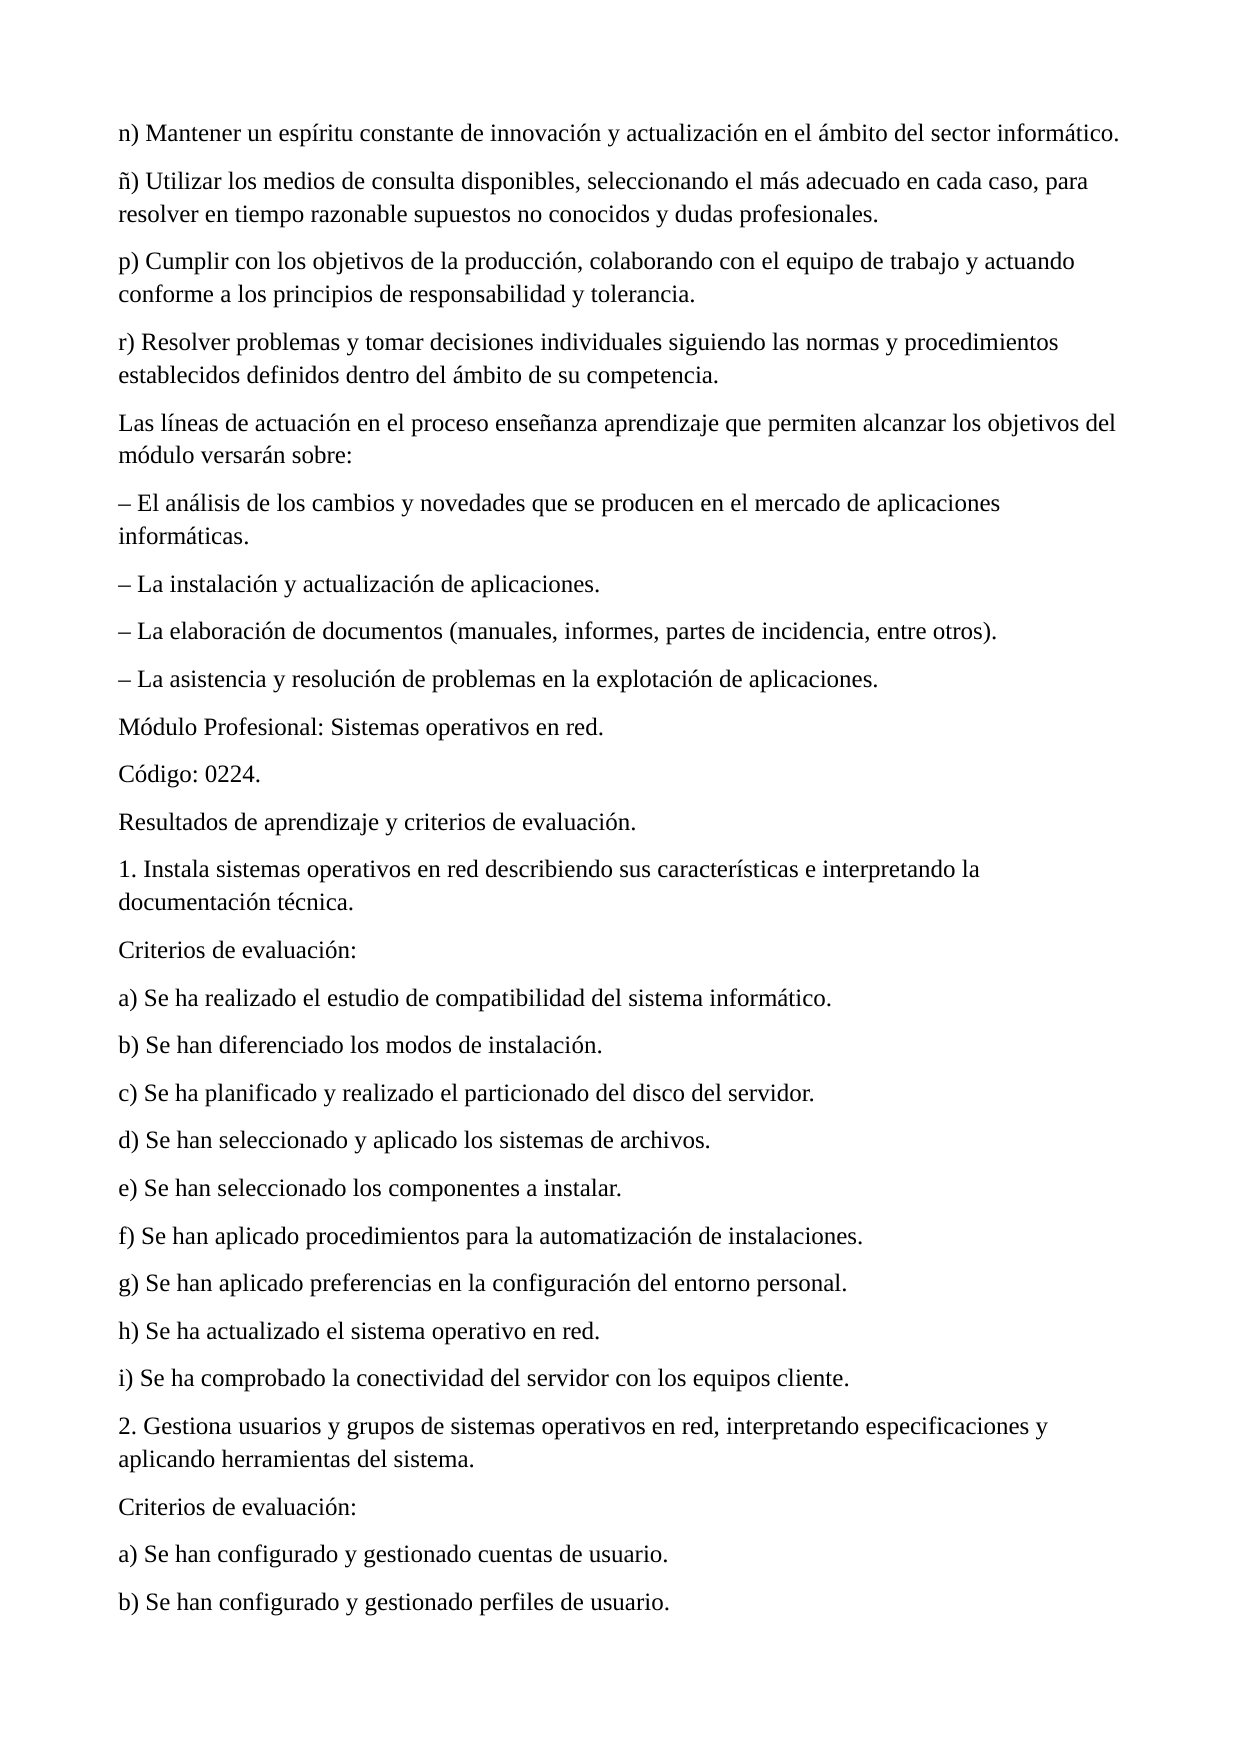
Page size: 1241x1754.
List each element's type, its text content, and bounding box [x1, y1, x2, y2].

text h) Se ha actualizado el sistema operativo en red. [118, 1316, 1122, 1345]
text d) Se han seleccionado y aplicado los sistemas de archivos. [118, 1126, 1122, 1154]
text i) Se ha comprobado la conectividad del servidor con los equipos cliente. [118, 1363, 1122, 1392]
text Resultados de aprendizaje y criterios de evaluación. [118, 807, 1122, 836]
text Las líneas de actuación en el proceso enseñanza aprendizaje que permiten alcanzar los objetivos del módulo versarán sobre: [118, 408, 1122, 469]
text Módulo Profesional: Sistemas operativos en red. [118, 712, 1122, 740]
text Código: 0224. [118, 759, 1122, 788]
text e) Se han seleccionado los componentes a instalar. [118, 1173, 1122, 1202]
text – El análisis de los cambios y novedades que se producen en el mercado de aplicaciones informáticas. [118, 488, 1122, 550]
text n) Mantener un espíritu constante de innovación y actualización en el ámbito del sector informático. [118, 118, 1122, 147]
text 2. Gestiona usuarios y grupos de sistemas operativos en red, interpretando especificaciones y aplicando herramientas del sistema. [118, 1411, 1122, 1473]
text a) Se ha realizado el estudio de compatibilidad del sistema informático. [118, 983, 1122, 1011]
text f) Se han aplicado procedimientos para la automatización de instalaciones. [118, 1221, 1122, 1249]
text r) Resolver problemas y tomar decisiones individuales siguiendo las normas y procedimientos establecidos definidos dentro del ámbito de su competencia. [118, 327, 1122, 389]
text Criterios de evaluación: [118, 1492, 1122, 1521]
text b) Se han configurado y gestionado perfiles de usuario. [118, 1587, 1122, 1616]
text ñ) Utilizar los medios de consulta disponibles, seleccionando el más adecuado en cada caso, para resolver en tiempo razonable supuestos no conocidos y dudas profesionales. [118, 166, 1122, 227]
text a) Se han configurado y gestionado cuentas de usuario. [118, 1539, 1122, 1568]
text p) Cumplir con los objetivos de la producción, colaborando con el equipo de trabajo y actuando conforme a los principios de responsabilidad y tolerancia. [118, 246, 1122, 308]
text – La instalación y actualización de aplicaciones. [118, 569, 1122, 598]
text c) Se ha planificado y realizado el particionado del disco del servidor. [118, 1078, 1122, 1107]
text g) Se han aplicado preferencias en la configuración del entorno personal. [118, 1268, 1122, 1297]
text – La asistencia y resolución de problemas en la explotación de aplicaciones. [118, 664, 1122, 693]
text Criterios de evaluación: [118, 935, 1122, 964]
text – La elaboración de documentos (manuales, informes, partes de incidencia, entre otros). [118, 616, 1122, 645]
text 1. Instala sistemas operativos en red describiendo sus características e interpretando la documentación técnica. [118, 854, 1122, 916]
text b) Se han diferenciado los modos de instalación. [118, 1030, 1122, 1059]
